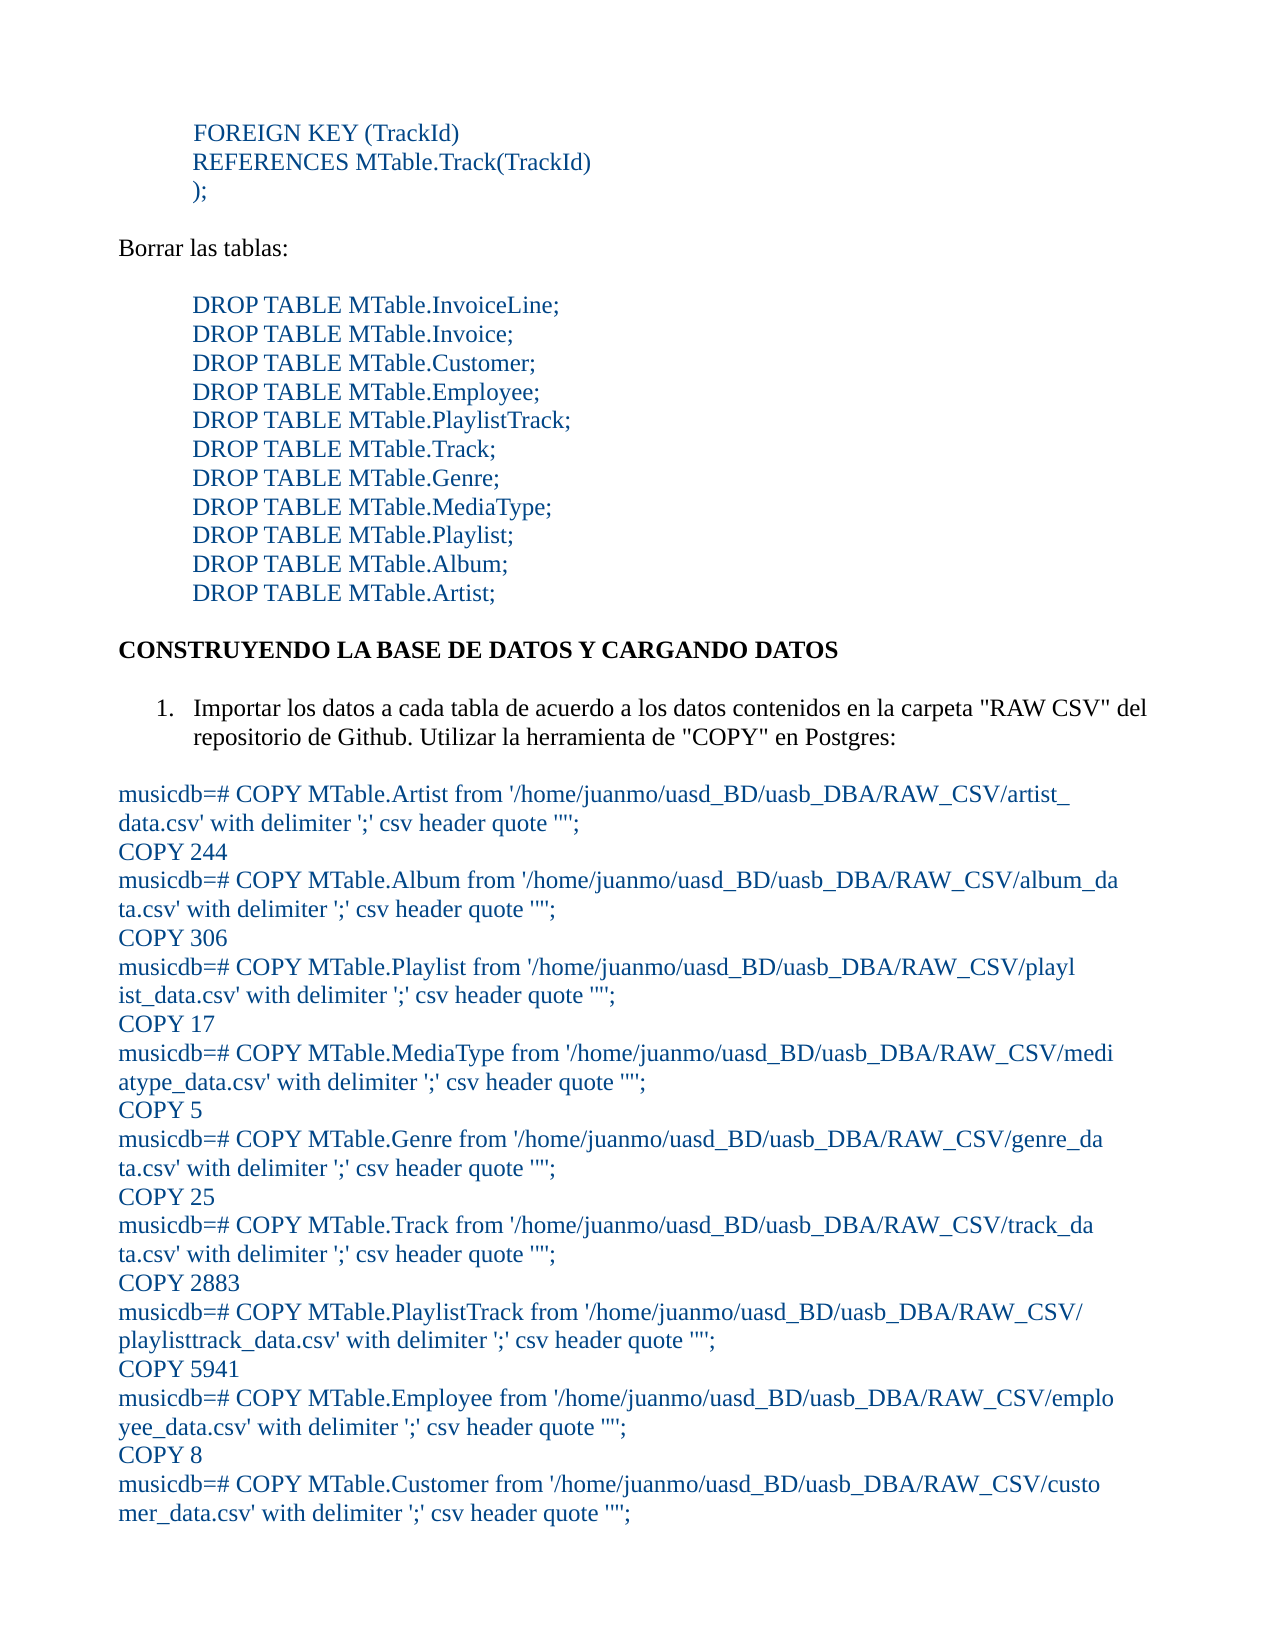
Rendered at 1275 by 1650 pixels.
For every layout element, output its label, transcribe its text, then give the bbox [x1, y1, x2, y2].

text musicdb=# COPY MTable.Album from '/home/juanmo/uasd_BD/uasb_DBA/RAW_CSV/album_da ta.csv' with delimiter ';' csv header quote '"'; [118, 866, 1157, 923]
text COPY 2883 [118, 1268, 1157, 1297]
text musicdb=# COPY MTable.Customer from '/home/juanmo/uasd_BD/uasb_DBA/RAW_CSV/custo mer_data.csv' with delimiter ';' csv header quote '"'; [118, 1469, 1157, 1527]
text ); [192, 176, 1157, 204]
text CONSTRUYENDO LA BASE DE DATOS Y CARGANDO DATOS [118, 636, 1157, 664]
text musicdb=# COPY MTable.Genre from '/home/juanmo/uasd_BD/uasb_DBA/RAW_CSV/genre_da ta.csv' with delimiter ';' csv header quote '"'; [118, 1124, 1157, 1182]
text REFERENCES MTable.Track(TrackId) [192, 147, 1157, 176]
text DROP TABLE MTable.Artist; [192, 578, 1157, 607]
text COPY 5941 [118, 1354, 1157, 1383]
text FOREIGN KEY (TrackId) [192, 118, 1157, 147]
text COPY 5 [118, 1096, 1157, 1124]
text COPY 25 [118, 1182, 1157, 1211]
text musicdb=# COPY MTable.MediaType from '/home/juanmo/uasd_BD/uasb_DBA/RAW_CSV/medi atype_data.csv' with delimiter ';' csv header quote '"'; [118, 1038, 1157, 1096]
text DROP TABLE MTable.Track; [192, 434, 1157, 463]
text Borrar las tablas: [118, 233, 1157, 262]
text DROP TABLE MTable.Customer; [192, 348, 1157, 377]
text DROP TABLE MTable.MediaType; [192, 492, 1157, 521]
text DROP TABLE MTable.Employee; [192, 377, 1157, 406]
text DROP TABLE MTable.Genre; [192, 463, 1157, 492]
text musicdb=# COPY MTable.PlaylistTrack from '/home/juanmo/uasd_BD/uasb_DBA/RAW_CSV/ playlisttrack_data.csv' with delimiter ';' csv header quote '"'; [118, 1297, 1157, 1354]
text COPY 8 [118, 1441, 1157, 1469]
text COPY 244 [118, 837, 1157, 866]
text musicdb=# COPY MTable.Playlist from '/home/juanmo/uasd_BD/uasb_DBA/RAW_CSV/playl ist_data.csv' with delimiter ';' csv header quote '"'; [118, 952, 1157, 1009]
text musicdb=# COPY MTable.Track from '/home/juanmo/uasd_BD/uasb_DBA/RAW_CSV/track_da ta.csv' with delimiter ';' csv header quote '"'; [118, 1211, 1157, 1268]
text DROP TABLE MTable.PlaylistTrack; [192, 406, 1157, 434]
text DROP TABLE MTable.Album; [192, 549, 1157, 578]
text DROP TABLE MTable.Playlist; [192, 521, 1157, 549]
list Importar los datos a cada tabla de acuerdo a los datos contenidos en la carpeta "RAW CSV" del repositorio de Github. Utilizar la herramienta de "COPY" en Postgres: [156, 693, 1157, 751]
text COPY 17 [118, 1009, 1157, 1038]
text DROP TABLE MTable.InvoiceLine; [192, 291, 1157, 319]
text COPY 306 [118, 923, 1157, 952]
text musicdb=# COPY MTable.Employee from '/home/juanmo/uasd_BD/uasb_DBA/RAW_CSV/emplo yee_data.csv' with delimiter ';' csv header quote '"'; [118, 1383, 1157, 1441]
text musicdb=# COPY MTable.Artist from '/home/juanmo/uasd_BD/uasb_DBA/RAW_CSV/artist_ data.csv' with delimiter ';' csv header quote '"'; [118, 779, 1157, 837]
text DROP TABLE MTable.Invoice; [192, 319, 1157, 348]
